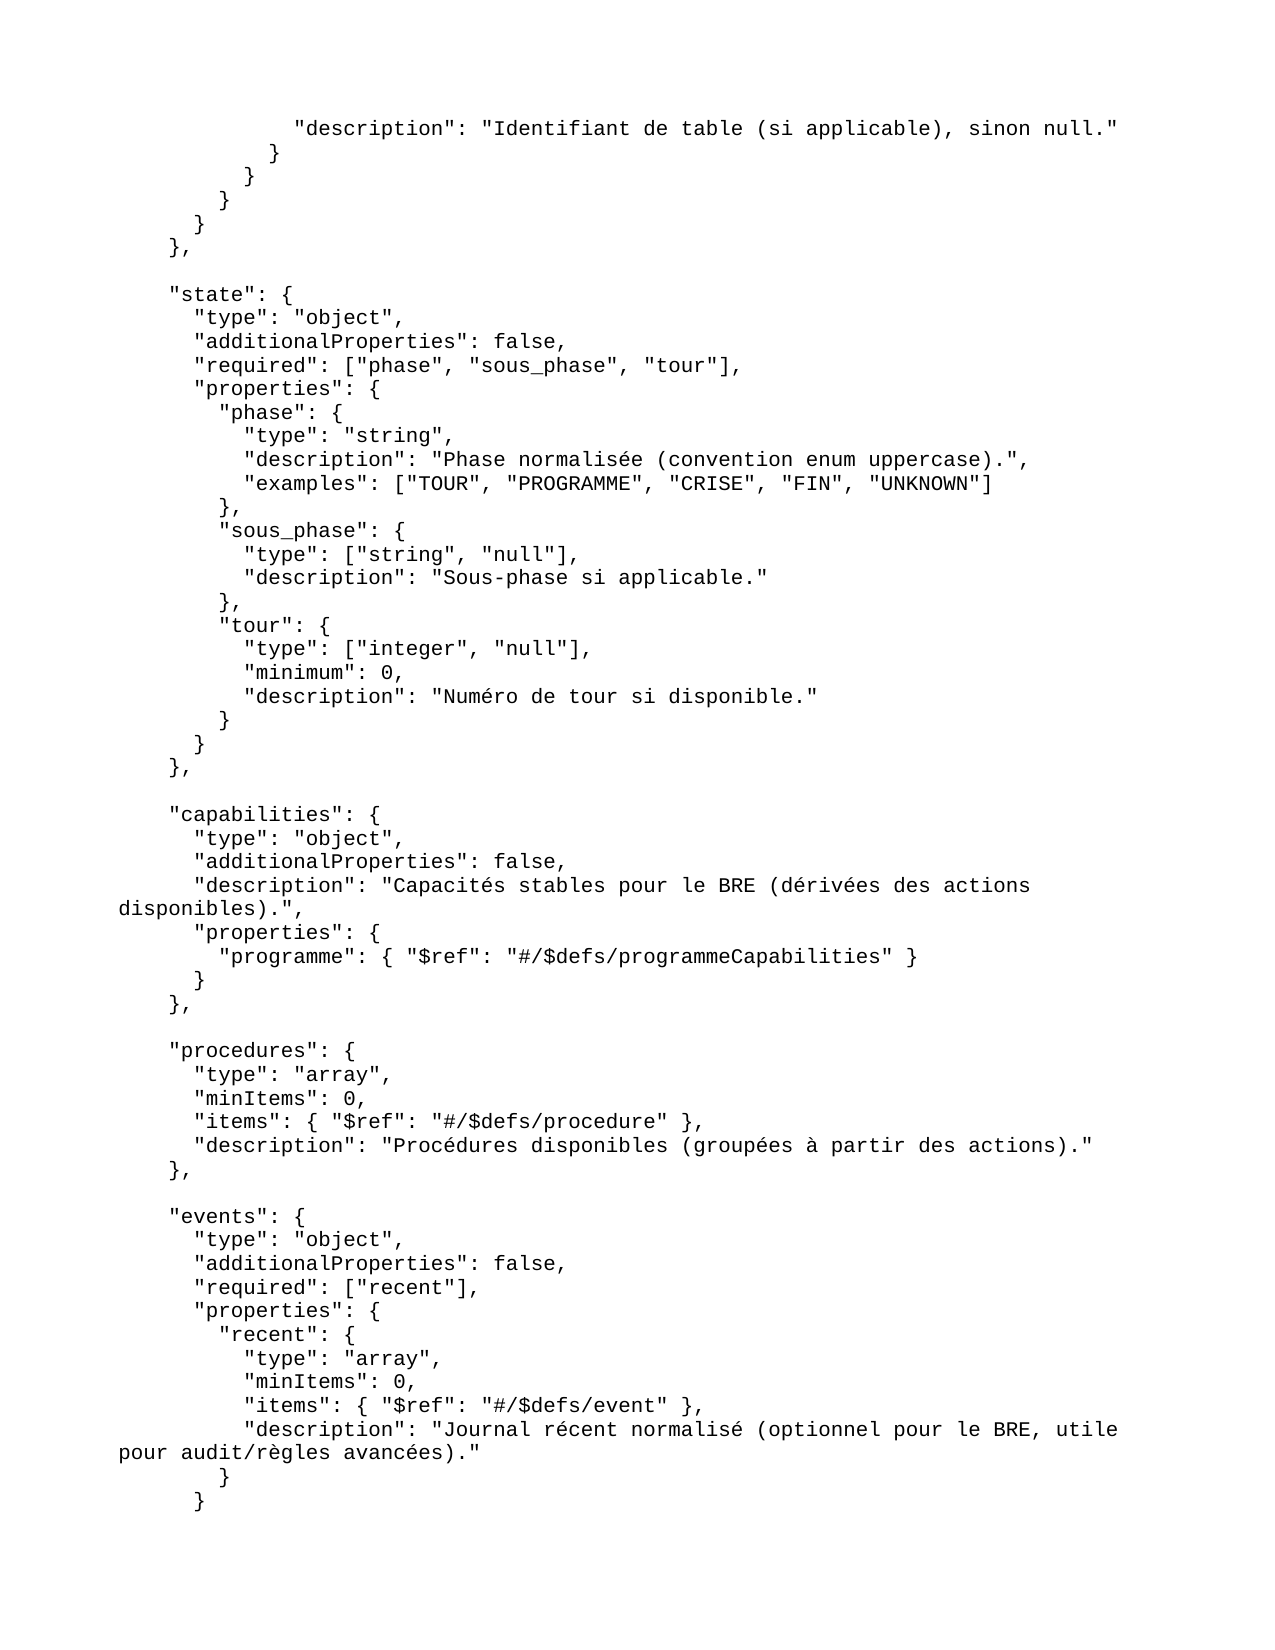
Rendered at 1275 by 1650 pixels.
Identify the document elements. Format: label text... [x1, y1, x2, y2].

text "minItems": 0, [118, 1088, 1157, 1111]
text "additionalProperties": false, [118, 331, 1157, 354]
text } [118, 213, 1157, 236]
text "description": "Capacités stables pour le BRE (dérivées des actions disponibles).", [118, 875, 1157, 922]
text "type": "object", [118, 307, 1157, 331]
text "sous_phase": { [118, 520, 1157, 544]
text "properties": { [118, 378, 1157, 402]
text }, [118, 236, 1157, 260]
text "type": "array", [118, 1064, 1157, 1088]
text "type": ["string", "null"], [118, 544, 1157, 567]
text "type": "object", [118, 1229, 1157, 1253]
text }, [118, 1158, 1157, 1182]
text } [118, 709, 1157, 733]
text "events": { [118, 1206, 1157, 1229]
text "description": "Numéro de tour si disponible." [118, 686, 1157, 709]
text }, [118, 757, 1157, 780]
text "description": "Journal récent normalisé (optionnel pour le BRE, utile pour audit/règles avancées)." [118, 1419, 1157, 1466]
text "properties": { [118, 922, 1157, 946]
text "programme": { "$ref": "#/$defs/programmeCapabilities" } [118, 946, 1157, 969]
text } [118, 1489, 1157, 1513]
text "procedures": { [118, 1040, 1157, 1064]
text "description": "Sous-phase si applicable." [118, 567, 1157, 591]
text } [118, 189, 1157, 213]
text "capabilities": { [118, 804, 1157, 827]
text "required": ["phase", "sous_phase", "tour"], [118, 354, 1157, 378]
text } [118, 733, 1157, 757]
text "examples": ["TOUR", "PROGRAMME", "CRISE", "FIN", "UNKNOWN"] [118, 473, 1157, 496]
text "type": "array", [118, 1348, 1157, 1371]
text "minItems": 0, [118, 1371, 1157, 1395]
text "additionalProperties": false, [118, 1253, 1157, 1277]
text "type": "string", [118, 426, 1157, 449]
text } [118, 165, 1157, 189]
text } [118, 969, 1157, 993]
text "properties": { [118, 1300, 1157, 1324]
text "minimum": 0, [118, 662, 1157, 686]
text "phase": { [118, 402, 1157, 426]
text "items": { "$ref": "#/$defs/event" }, [118, 1395, 1157, 1419]
text } [118, 142, 1157, 165]
text } [118, 1466, 1157, 1489]
text "state": { [118, 284, 1157, 307]
text "additionalProperties": false, [118, 851, 1157, 875]
text }, [118, 496, 1157, 520]
text "type": "object", [118, 827, 1157, 851]
text "required": ["recent"], [118, 1277, 1157, 1300]
text }, [118, 993, 1157, 1017]
text }, [118, 591, 1157, 615]
text "tour": { [118, 615, 1157, 638]
text "description": "Identifiant de table (si applicable), sinon null." [118, 118, 1157, 142]
text "type": ["integer", "null"], [118, 638, 1157, 662]
text "description": "Procédures disponibles (groupées à partir des actions)." [118, 1135, 1157, 1158]
text "recent": { [118, 1324, 1157, 1348]
text "items": { "$ref": "#/$defs/procedure" }, [118, 1111, 1157, 1135]
text "description": "Phase normalisée (convention enum uppercase).", [118, 449, 1157, 473]
